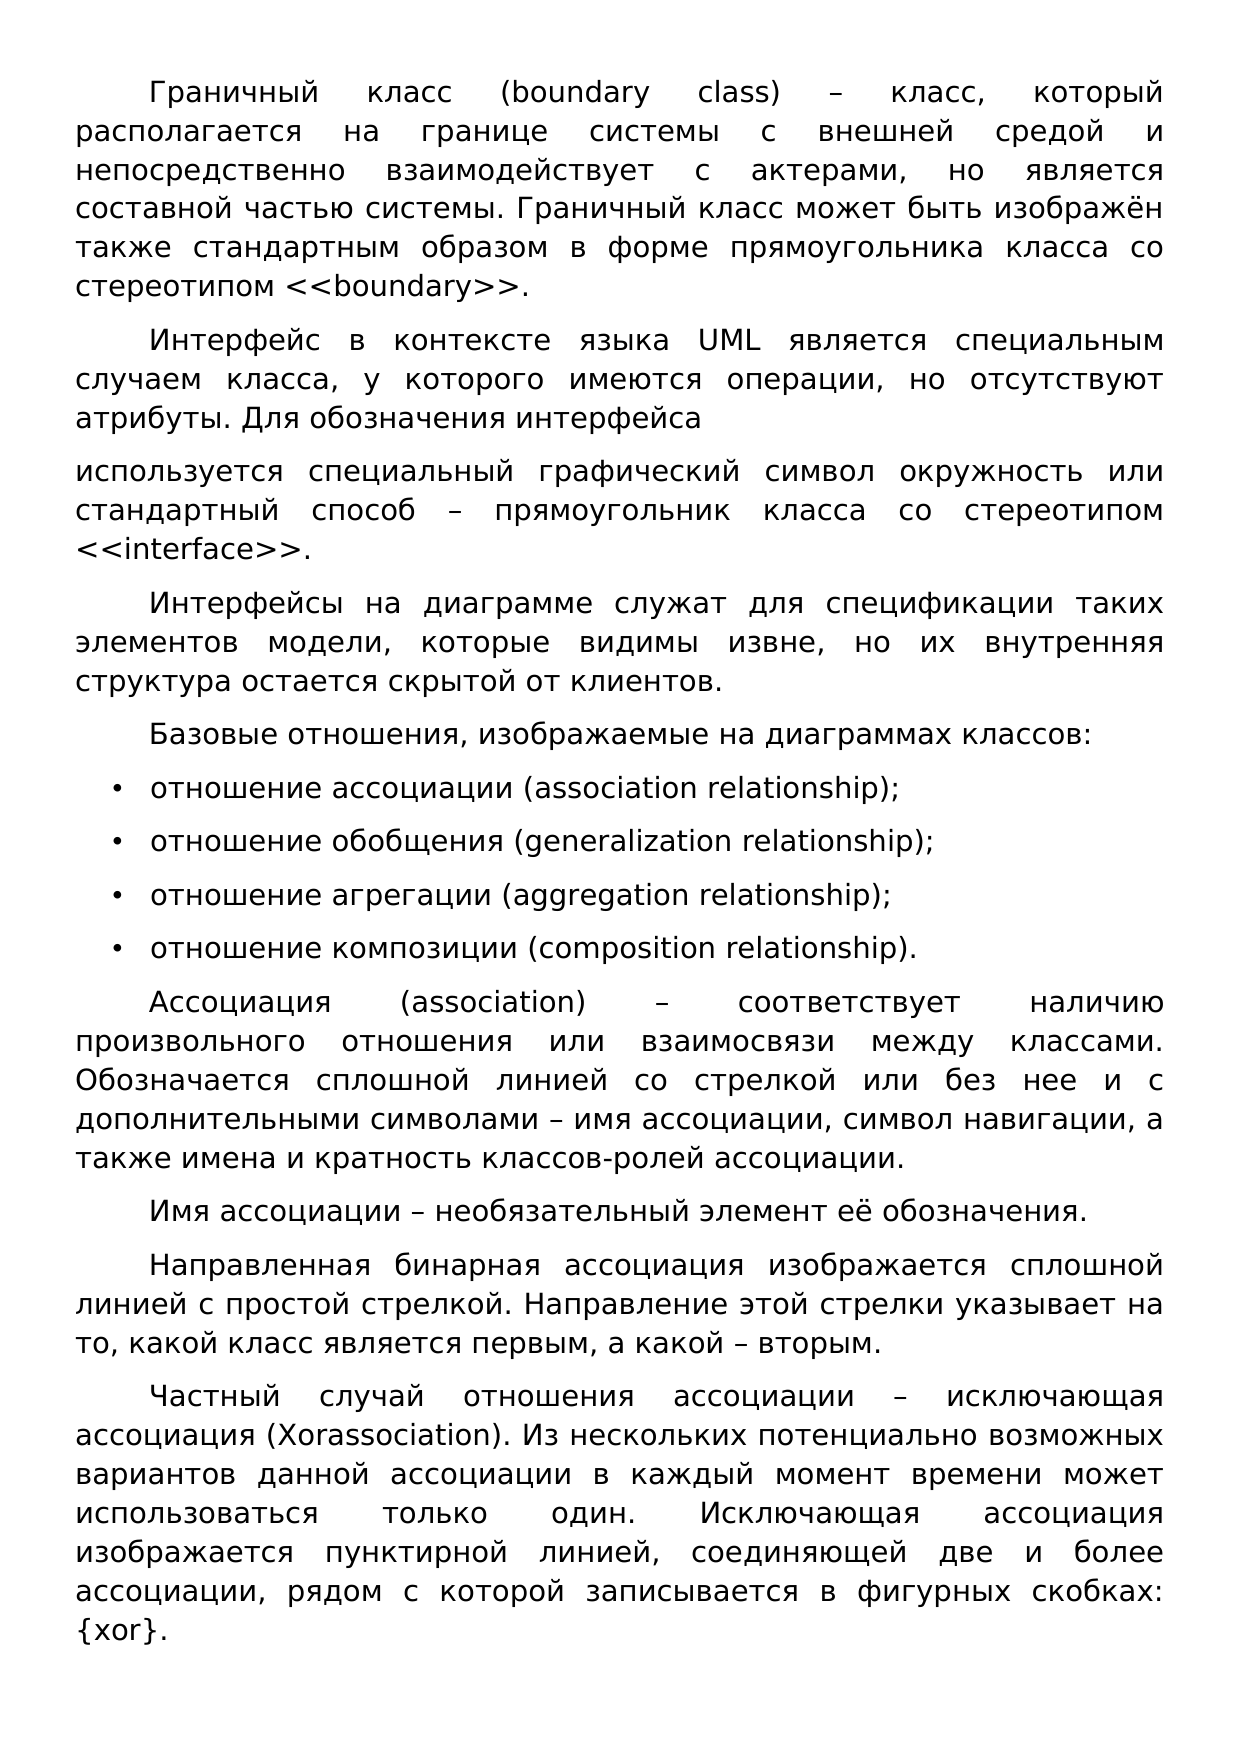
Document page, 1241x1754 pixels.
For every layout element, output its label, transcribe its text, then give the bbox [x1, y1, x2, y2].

list отношение обобщения (generalization relationship); [112, 825, 1165, 859]
text Интерфейс в контексте языка UML является специальным случаем класса, у которого имеются операции, но отсутствуют атрибуты. Для обозначения интерфейса [75, 323, 1165, 435]
text Имя ассоциации – необязательный элемент её обозначения. [75, 1195, 1165, 1229]
list отношение композиции (composition relationship). [112, 932, 1165, 966]
list отношение агрегации (aggregation relationship); [112, 878, 1165, 912]
text используется специальный графический символ окружность или стандартный способ – прямоугольник класса со стереотипом <<interface>>. [75, 455, 1165, 567]
text Граничный класс (boundary class) – класс, который располагается на границе системы с внешней средой и непосредственно взаимодействует с актерами, но является составной частью системы. Граничный класс может быть изображён также стандартным образом в форме прямоугольника класса со стереотипом <<boundary>>. [75, 75, 1165, 304]
text Ассоциация (association) – соответствует наличию произвольного отношения или взаимосвязи между классами. Обозначается сплошной линией со стрелкой или без нее и с дополнительными символами – имя ассоциации, символ навигации, а также имена и кратность классов-ролей ассоциации. [75, 985, 1165, 1175]
text Базовые отношения, изображаемые на диаграммах классов: [75, 718, 1165, 752]
text Интерфейсы на диаграмме служат для спецификации таких элементов модели, которые видимы извне, но их внутренняя структура остается скрытой от клиентов. [75, 586, 1165, 698]
text Направленная бинарная ассоциация изображается сплошной линией с простой стрелкой. Направление этой стрелки указывает на то, какой класс является первым, а какой – вторым. [75, 1248, 1165, 1360]
text Частный случай отношения ассоциации – исключающая ассоциация (Xorassociation). Из нескольких потенциально возможных вариантов данной ассоциации в каждый момент времени может использоваться только один. Исключающая ассоциация изображается пунктирной линией, соединяющей две и более ассоциации, рядом с которой записывается в фигурных скобках: {xor}. [75, 1380, 1165, 1647]
list отношение ассоциации (association relationship); [112, 771, 1165, 805]
